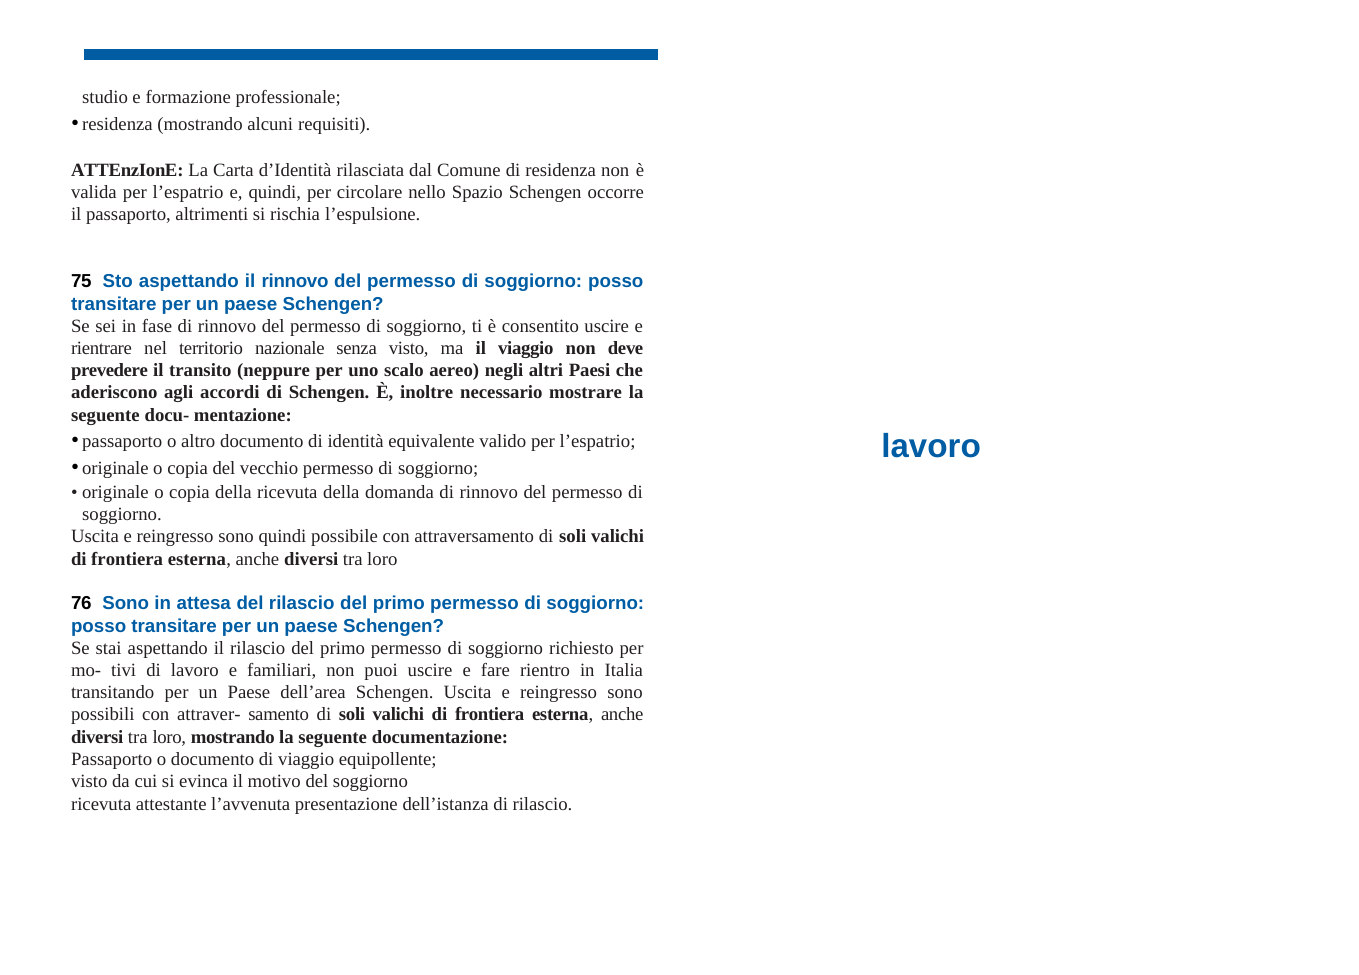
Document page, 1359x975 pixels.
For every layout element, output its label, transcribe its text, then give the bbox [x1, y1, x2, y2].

list residenza (mostrando alcuni requisiti). [71, 109, 1339, 135]
list originale o copia del vecchio permesso di soggiorno; [71, 453, 648, 480]
text Passaporto o documento di viaggio equipollente; visto da cui si evinca il motivo del soggiorno [71, 748, 471, 792]
text Se sei in fase di rinnovo del permesso di soggiorno, ti è consentito uscire e rientrare nel territorio nazionale senza visto, ma il viaggio non deve prevedere il transito (neppure per uno scalo aereo) negli altri Paesi che aderiscono agli accordi di Schengen. È, inoltre necessario mostrare la seguente docu- mentazione: [71, 315, 644, 425]
subtitle Sto aspettando il rinnovo del permesso di soggiorno: posso transitare per un paese Schengen? [71, 270, 644, 314]
text lavoro [881, 426, 1339, 464]
text ATTEnzIonE: La Carta d’Identità rilasciata dal Comune di residenza non è valida per l’espatrio e, quindi, per circolare nello Spazio Schengen occorre il passaporto, altrimenti si rischia l’espulsione. [71, 158, 644, 224]
list originale o copia della ricevuta della domanda di rinnovo del permesso di soggiorno. [71, 481, 644, 524]
list passaporto o altro documento di identità equivalente valido per l’espatrio; [71, 426, 648, 452]
text ricevuta attestante l’avvenuta presentazione dell’istanza di rilascio. [71, 793, 648, 814]
list studio e formazione professionale; [71, 86, 1339, 108]
text Se stai aspettando il rilascio del primo permesso di soggiorno richiesto per mo- tivi di lavoro e familiari, non puoi uscire e fare rientro in Italia transitando per un Paese dell’area Schengen. Uscita e reingresso sono possibili con attraver- samento di soli valichi di frontiera esterna, anche diversi tra loro, mostrando la seguente documentazione: [71, 637, 644, 747]
subtitle Sono in attesa del rilascio del primo permesso di soggiorno: posso transitare per un paese Schengen? [71, 592, 644, 636]
text Uscita e reingresso sono quindi possibile con attraversamento di soli valichi di frontiera esterna, anche diversi tra loro [71, 525, 644, 569]
